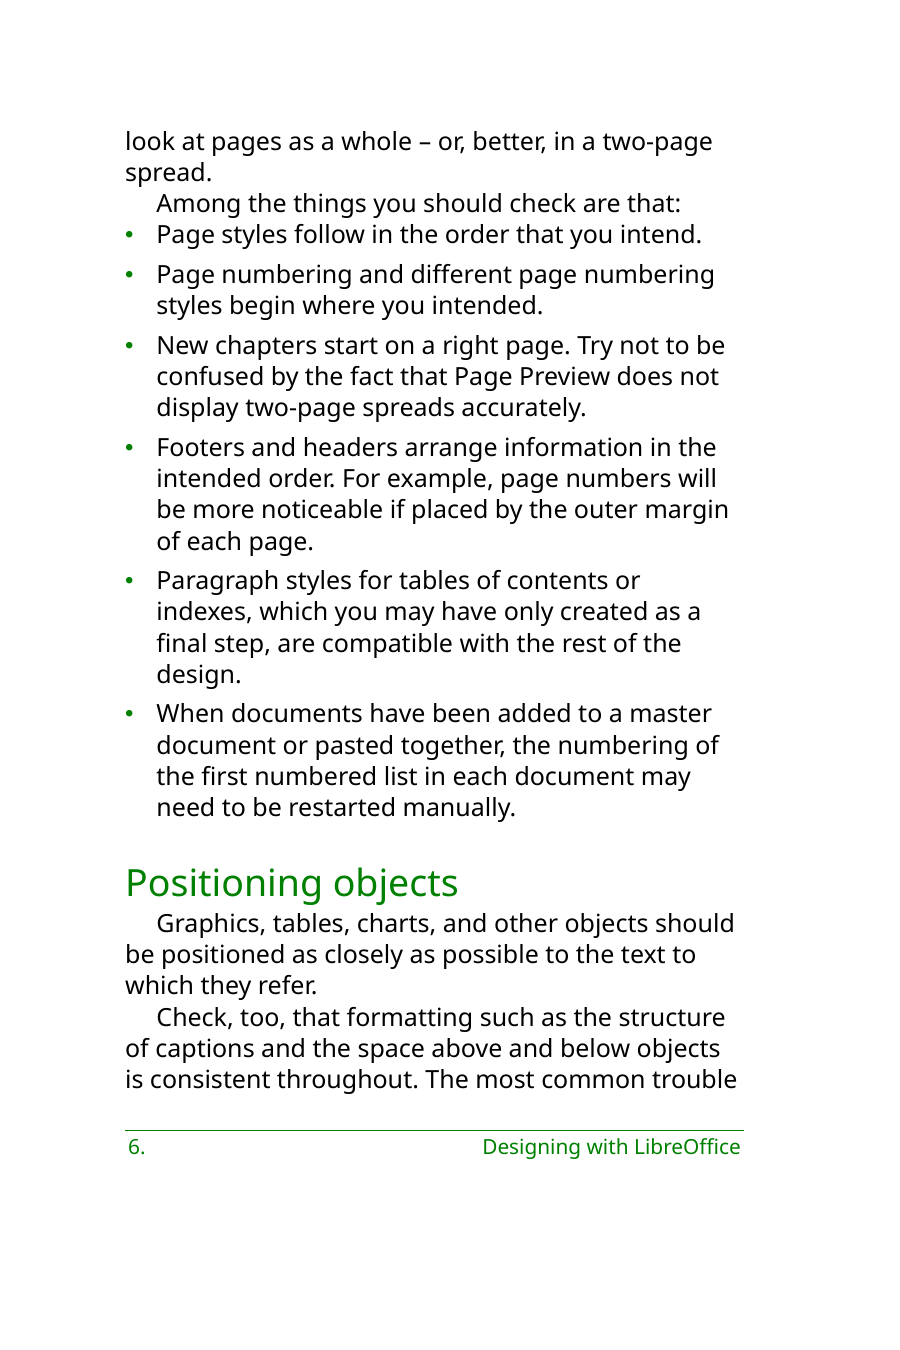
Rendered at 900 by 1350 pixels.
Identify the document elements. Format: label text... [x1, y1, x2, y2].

list Footers and headers arrange information in the intended order. For example, page numbers will be more noticeable if placed by the outer margin of each page. [125, 431, 744, 556]
text Among the things you should check are that: [125, 187, 744, 219]
list Page styles follow in the order that you intend. [125, 219, 744, 250]
text look at pages as a whole – or, better, in a two-page spread. [125, 125, 744, 187]
list Page numbering and different page numbering styles begin where you intended. [125, 258, 744, 321]
list When documents have been added to a master document or pasted together, the numbering of the first numbered list in each document may need to be restarted manually. [125, 698, 744, 823]
subtitle Positioning objects [125, 856, 744, 907]
list Paragraph styles for tables of contents or indexes, which you may have only created as a final step, are compatible with the rest of the design. [125, 564, 744, 689]
text Graphics, tables, charts, and other objects should be positioned as closely as possible to the text to which they refer. [125, 907, 744, 1001]
text Check, too, that formatting such as the structure of captions and the space above and below objects is consistent throughout. The most common trouble [125, 1001, 744, 1095]
list New chapters start on a right page. Try not to be confused by the fact that Page Preview does not display two-page spreads accurately. [125, 329, 744, 423]
